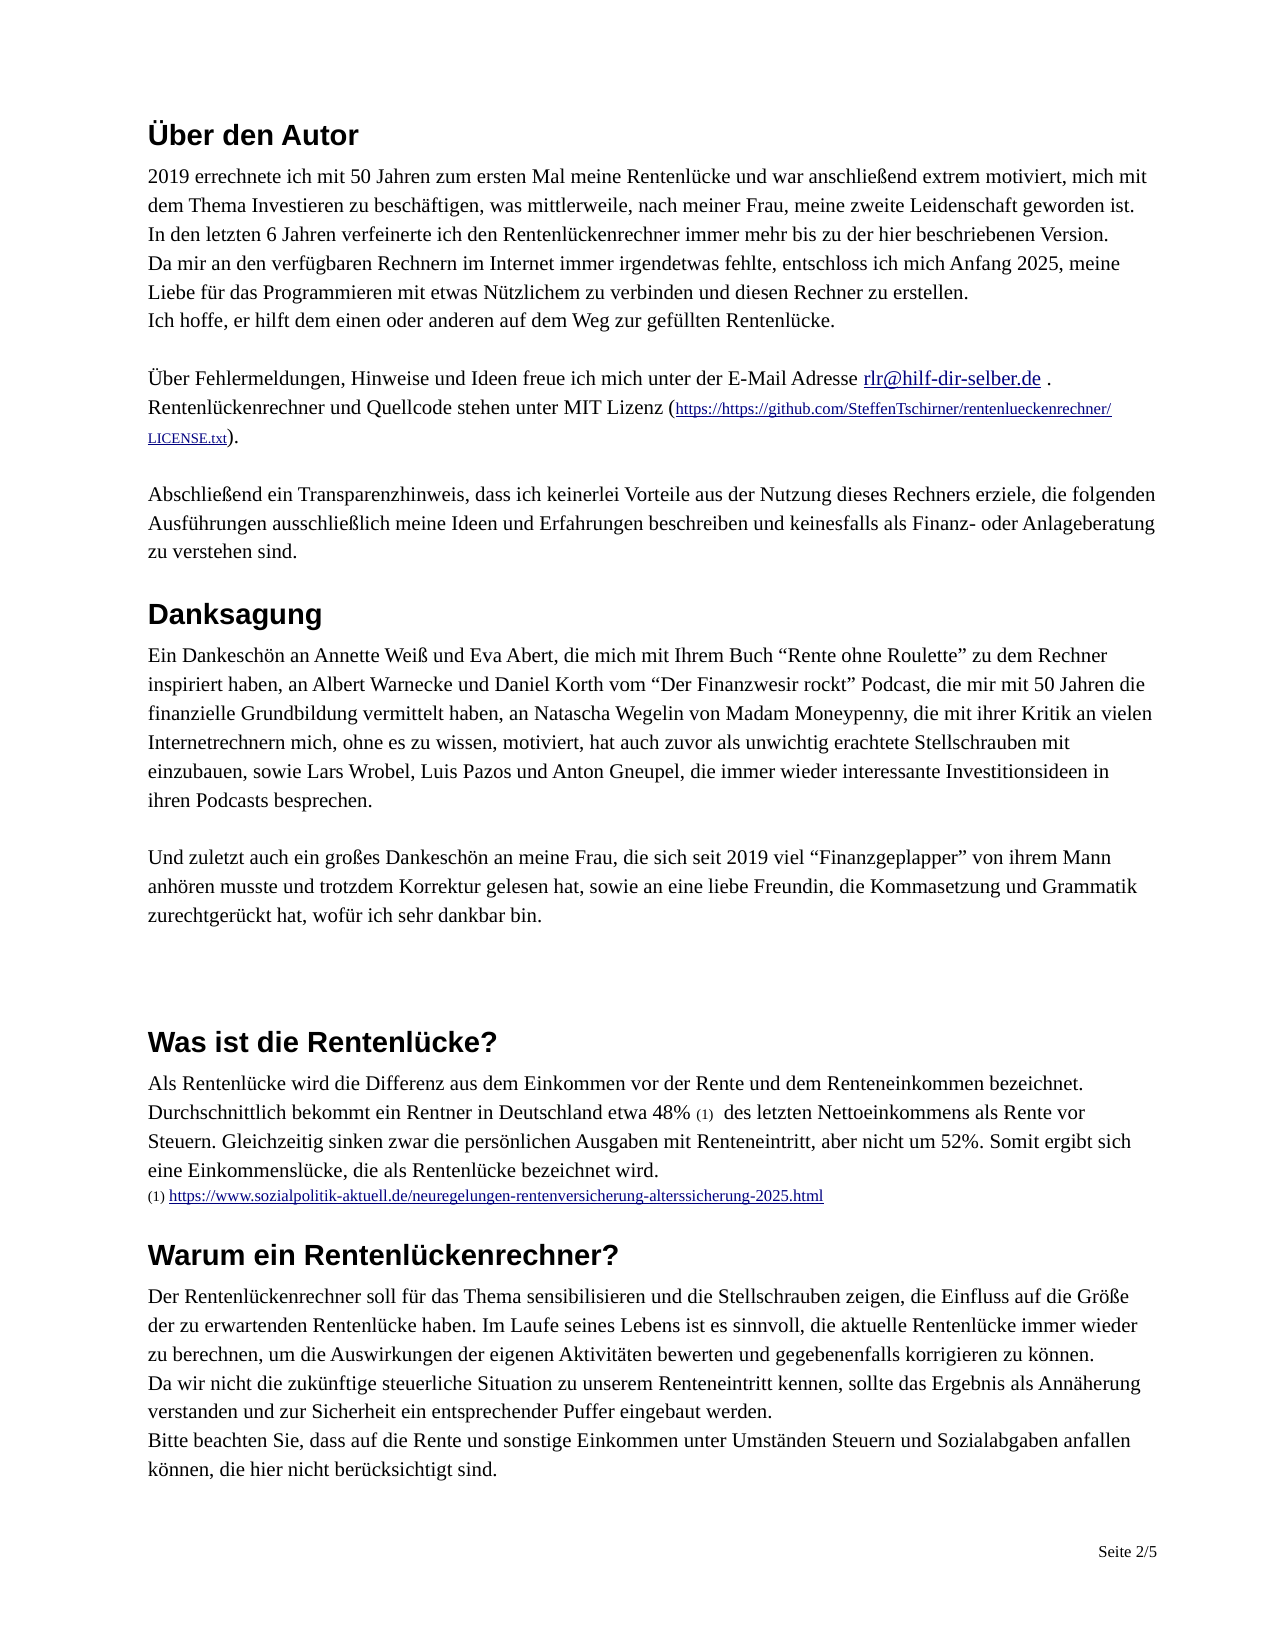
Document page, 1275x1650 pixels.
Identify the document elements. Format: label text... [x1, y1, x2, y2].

text Als Rentenlücke wird die Differenz aus dem Einkommen vor der Rente und dem Renteneinkommen bezeichnet. Durchschnittlich bekommt ein Rentner in Deutschland etwa 48% (1) des letzten Nettoeinkommens als Rente vor Steuern. Gleichzeitig sinken zwar die persönlichen Ausgaben mit Renteneintritt, aber nicht um 52%. Somit ergibt sich eine Einkommenslücke, die als Rentenlücke bezeichnet wird. (1) https://www.sozialpolitik-aktuell.de/neuregelungen-rentenversicherung-alterssicherung-2025.html [148, 1071, 1157, 1205]
subtitle Was ist die Rentenlücke? [148, 1025, 1157, 1059]
subtitle Warum ein Rentenlückenrechner? [148, 1238, 1157, 1271]
subtitle Danksagung [148, 597, 1157, 631]
subtitle Über den Autor [148, 118, 1157, 152]
text Ein Dankeschön an Annette Weiß und Eva Abert, die mich mit Ihrem Buch “Rente ohne Roulette” zu dem Rechner inspiriert haben, an Albert Warnecke und Daniel Korth vom “Der Finanzwesir rockt” Podcast, die mir mit 50 Jahren die finanzielle Grundbildung vermittelt haben, an Natascha Wegelin von Madam Moneypenny, die mit ihrer Kritik an vielen Internetrechnern mich, ohne es zu wissen, motiviert, hat auch zuvor als unwichtig erachtete Stellschrauben mit einzubauen, sowie Lars Wrobel, Luis Pazos und Anton Gneupel, die immer wieder interessante Investitionsideen in ihren Podcasts besprechen. Und zuletzt auch ein großes Dankeschön an meine Frau, die sich seit 2019 viel “Finanzgeplapper” von ihrem Mann anhören musste und trotzdem Korrektur gelesen hat, sowie an eine liebe Freundin, die Kommasetzung und Grammatik zurechtgerückt hat, wofür ich sehr dankbar bin. [148, 643, 1157, 990]
text 2019 errechnete ich mit 50 Jahren zum ersten Mal meine Rentenlücke und war anschließend extrem motiviert, mich mit dem Thema Investieren zu beschäftigen, was mittlerweile, nach meiner Frau, meine zweite Leidenschaft geworden ist. In den letzten 6 Jahren verfeinerte ich den Rentenlückenrechner immer mehr bis zu der hier beschriebenen Version. Da mir an den verfügbaren Rechnern im Internet immer irgendetwas fehlte, entschloss ich mich Anfang 2025, meine Liebe für das Programmieren mit etwas Nützlichem zu verbinden und diesen Rechner zu erstellen. Ich hoffe, er hilft dem einen oder anderen auf dem Weg zur gefüllten Rentenlücke. Über Fehlermeldungen, Hinweise und Ideen freue ich mich unter der E-Mail Adresse rlr@hilf-dir-selber.de . Rentenlückenrechner und Quellcode stehen unter MIT Lizenz (https://https://github.com/SteffenTschirner/rentenlueckenrechner/LICENSE.txt). Abschließend ein Transparenzhinweis, dass ich keinerlei Vorteile aus der Nutzung dieses Rechners erziele, die folgenden Ausführungen ausschließlich meine Ideen und Erfahrungen beschreiben und keinesfalls als Finanz- oder Anlageberatung zu verstehen sind. [148, 164, 1157, 563]
text Der Rentenlückenrechner soll für das Thema sensibilisieren und die Stellschrauben zeigen, die Einfluss auf die Größe der zu erwartenden Rentenlücke haben. Im Laufe seines Lebens ist es sinnvoll, die aktuelle Rentenlücke immer wieder zu berechnen, um die Auswirkungen der eigenen Aktivitäten bewerten und gegebenenfalls korrigieren zu können. Da wir nicht die zukünftige steuerliche Situation zu unserem Renteneintritt kennen, sollte das Ergebnis als Annäherung verstanden und zur Sicherheit ein entsprechender Puffer eingebaut werden. Bitte beachten Sie, dass auf die Rente und sonstige Einkommen unter Umständen Steuern und Sozialabgaben anfallen können, die hier nicht berücksichtigt sind. [148, 1284, 1157, 1481]
